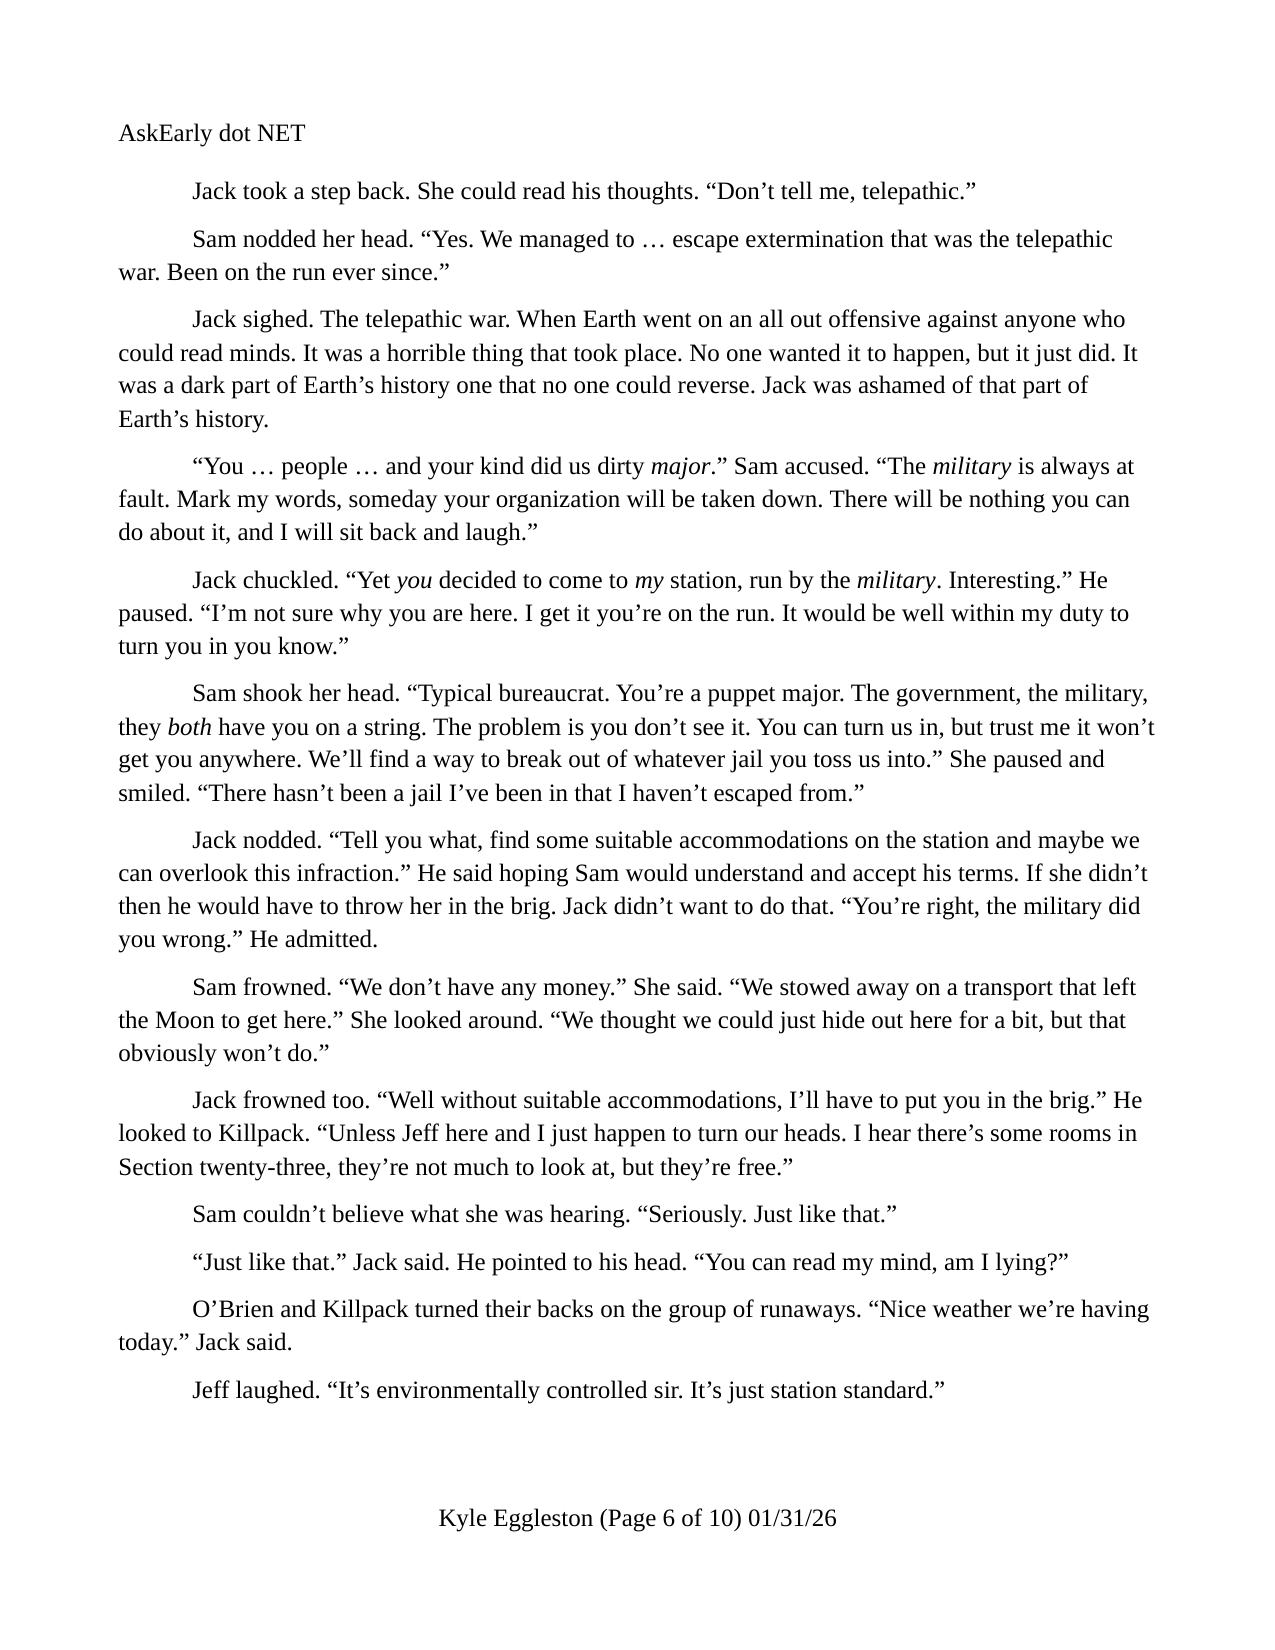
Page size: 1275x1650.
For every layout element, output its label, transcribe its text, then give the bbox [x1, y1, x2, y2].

text O’Brien and Killpack turned their backs on the group of runaways. “Nice weather we’re having today.” Jack said. [118, 1294, 1157, 1356]
text Sam couldn’t believe what she was hearing. “Seriously. Just like that.” [118, 1199, 1157, 1228]
text Jack nodded. “Tell you what, find some suitable accommodations on the station and maybe we can overlook this infraction.” He said hoping Sam would understand and accept his terms. If she didn’t then he would have to throw her in the brig. Jack didn’t want to do that. “You’re right, the military did you wrong.” He admitted. [118, 825, 1157, 953]
text “You … people … and your kind did us dirty major.” Sam accused. “The military is always at fault. Mark my words, someday your organization will be taken down. There will be nothing you can do about it, and I will sit back and laugh.” [118, 451, 1157, 546]
text Sam frowned. “We don’t have any money.” She said. “We stowed away on a transport that left the Moon to get here.” She looked around. “We thought we could just hide out here for a bit, but that obviously won’t do.” [118, 972, 1157, 1067]
text Sam shook her head. “Typical bureaucrat. You’re a puppet major. The government, the military, they both have you on a string. The problem is you don’t see it. You can turn us in, but trust me it won’t get you anywhere. We’ll find a way to break out of whatever jail you toss us into.” She paused and smiled. “There hasn’t been a jail I’ve been in that I haven’t escaped from.” [118, 678, 1157, 806]
text Jeff laughed. “It’s environmentally controlled sir. It’s just station standard.” [118, 1375, 1157, 1404]
text Jack sighed. The telepathic war. When Earth went on an all out offensive against anyone who could read minds. It was a horrible thing that took place. No one wanted it to happen, but it just did. It was a dark part of Earth’s history one that no one could reverse. Jack was ashamed of that part of Earth’s history. [118, 304, 1157, 432]
text Jack chuckled. “Yet you decided to come to my station, run by the military. Interesting.” He paused. “I’m not sure why you are here. I get it you’re on the run. It would be well within my duty to turn you in you know.” [118, 565, 1157, 660]
text Jack took a step back. She could read his thoughts. “Don’t tell me, telepathic.” [118, 176, 1157, 205]
text Sam nodded her head. “Yes. We managed to … escape extermination that was the telepathic war. Been on the run ever since.” [118, 224, 1157, 286]
text Jack frowned too. “Well without suitable accommodations, I’ll have to put you in the brig.” He looked to Killpack. “Unless Jeff here and I just happen to turn our heads. I hear there’s some rooms in Section twenty-three, they’re not much to look at, but they’re free.” [118, 1086, 1157, 1180]
text “Just like that.” Jack said. He pointed to his head. “You can read my mind, am I lying?” [118, 1247, 1157, 1276]
